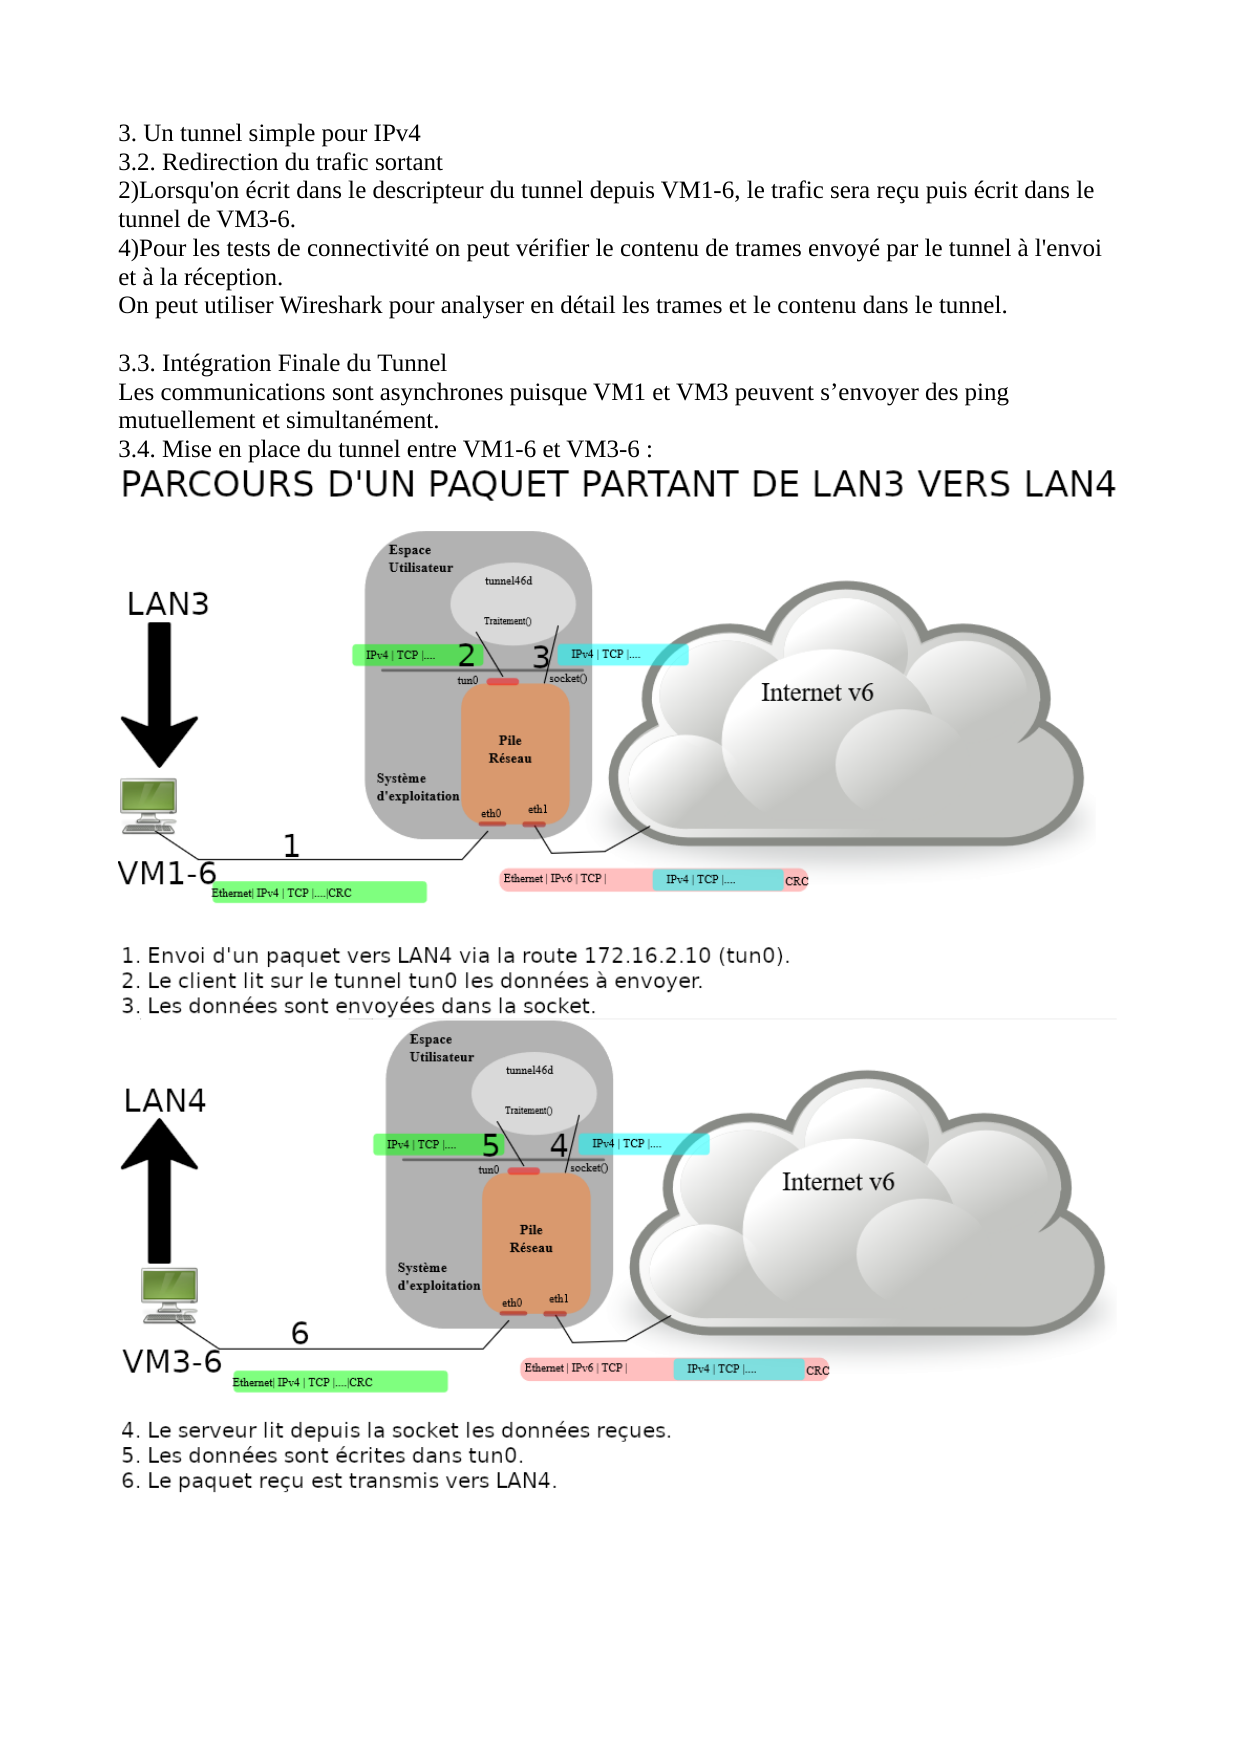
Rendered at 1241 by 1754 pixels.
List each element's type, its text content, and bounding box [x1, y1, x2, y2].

picture [118, 463, 1123, 1511]
text 2)Lorsqu'on écrit dans le descripteur du tunnel depuis VM1-6, le trafic sera reçu puis écrit dans le tunnel de VM3-6. [118, 176, 1122, 233]
text 3.2. Redirection du trafic sortant [118, 147, 1122, 176]
text 3.3. Intégration Finale du Tunnel [118, 348, 1122, 377]
text On peut utiliser Wireshark pour analyser en détail les trames et le contenu dans le tunnel. [118, 291, 1122, 319]
text Les communications sont asynchrones puisque VM1 et VM3 peuvent s’envoyer des ping mutuellement et simultanément. [118, 377, 1122, 434]
text 3. Un tunnel simple pour IPv4 [118, 118, 1122, 147]
text 3.4. Mise en place du tunnel entre VM1-6 et VM3-6 : [118, 434, 1122, 463]
text 4)Pour les tests de connectivité on peut vérifier le contenu de trames envoyé par le tunnel à l'envoi et à la réception. [118, 233, 1122, 291]
